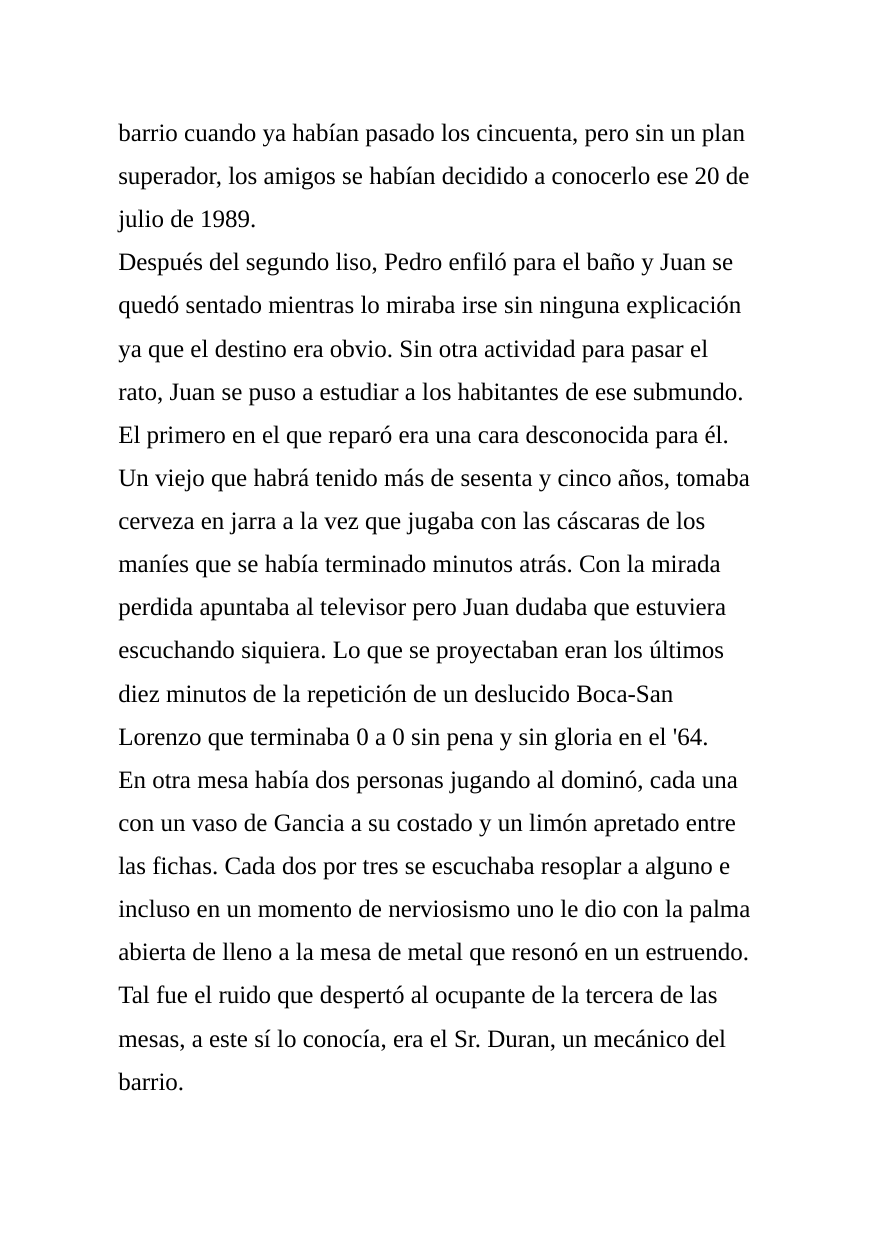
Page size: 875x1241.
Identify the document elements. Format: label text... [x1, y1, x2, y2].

text En otra mesa había dos personas jugando al dominó, cada una con un vaso de Gancia a su costado y un limón apretado entre las fichas. Cada dos por tres se escuchaba resoplar a alguno e incluso en un momento de nerviosismo uno le dio con la palma abierta de lleno a la mesa de metal que resonó en un estruendo. Tal fue el ruido que despertó al ocupante de la tercera de las mesas, a este sí lo conocía, era el Sr. Duran, un mecánico del barrio. [118, 765, 756, 1096]
text Después del segundo liso, Pedro enfiló para el baño y Juan se quedó sentado mientras lo miraba irse sin ninguna explicación ya que el destino era obvio. Sin otra actividad para pasar el rato, Juan se puso a estudiar a los habitantes de ese submundo. El primero en el que reparó era una cara desconocida para él. Un viejo que habrá tenido más de sesenta y cinco años, tomaba cerveza en jarra a la vez que jugaba con las cáscaras de los maníes que se había terminado minutos atrás. Con la mirada perdida apuntaba al televisor pero Juan dudaba que estuviera escuchando siquiera. Lo que se proyectaban eran los últimos diez minutos de la repetición de un deslucido Boca-San Lorenzo que terminaba 0 a 0 sin pena y sin gloria en el '64. [118, 247, 756, 751]
text barrio cuando ya habían pasado los cincuenta, pero sin un plan superador, los amigos se habían decidido a conocerlo ese 20 de julio de 1989. [118, 118, 756, 233]
